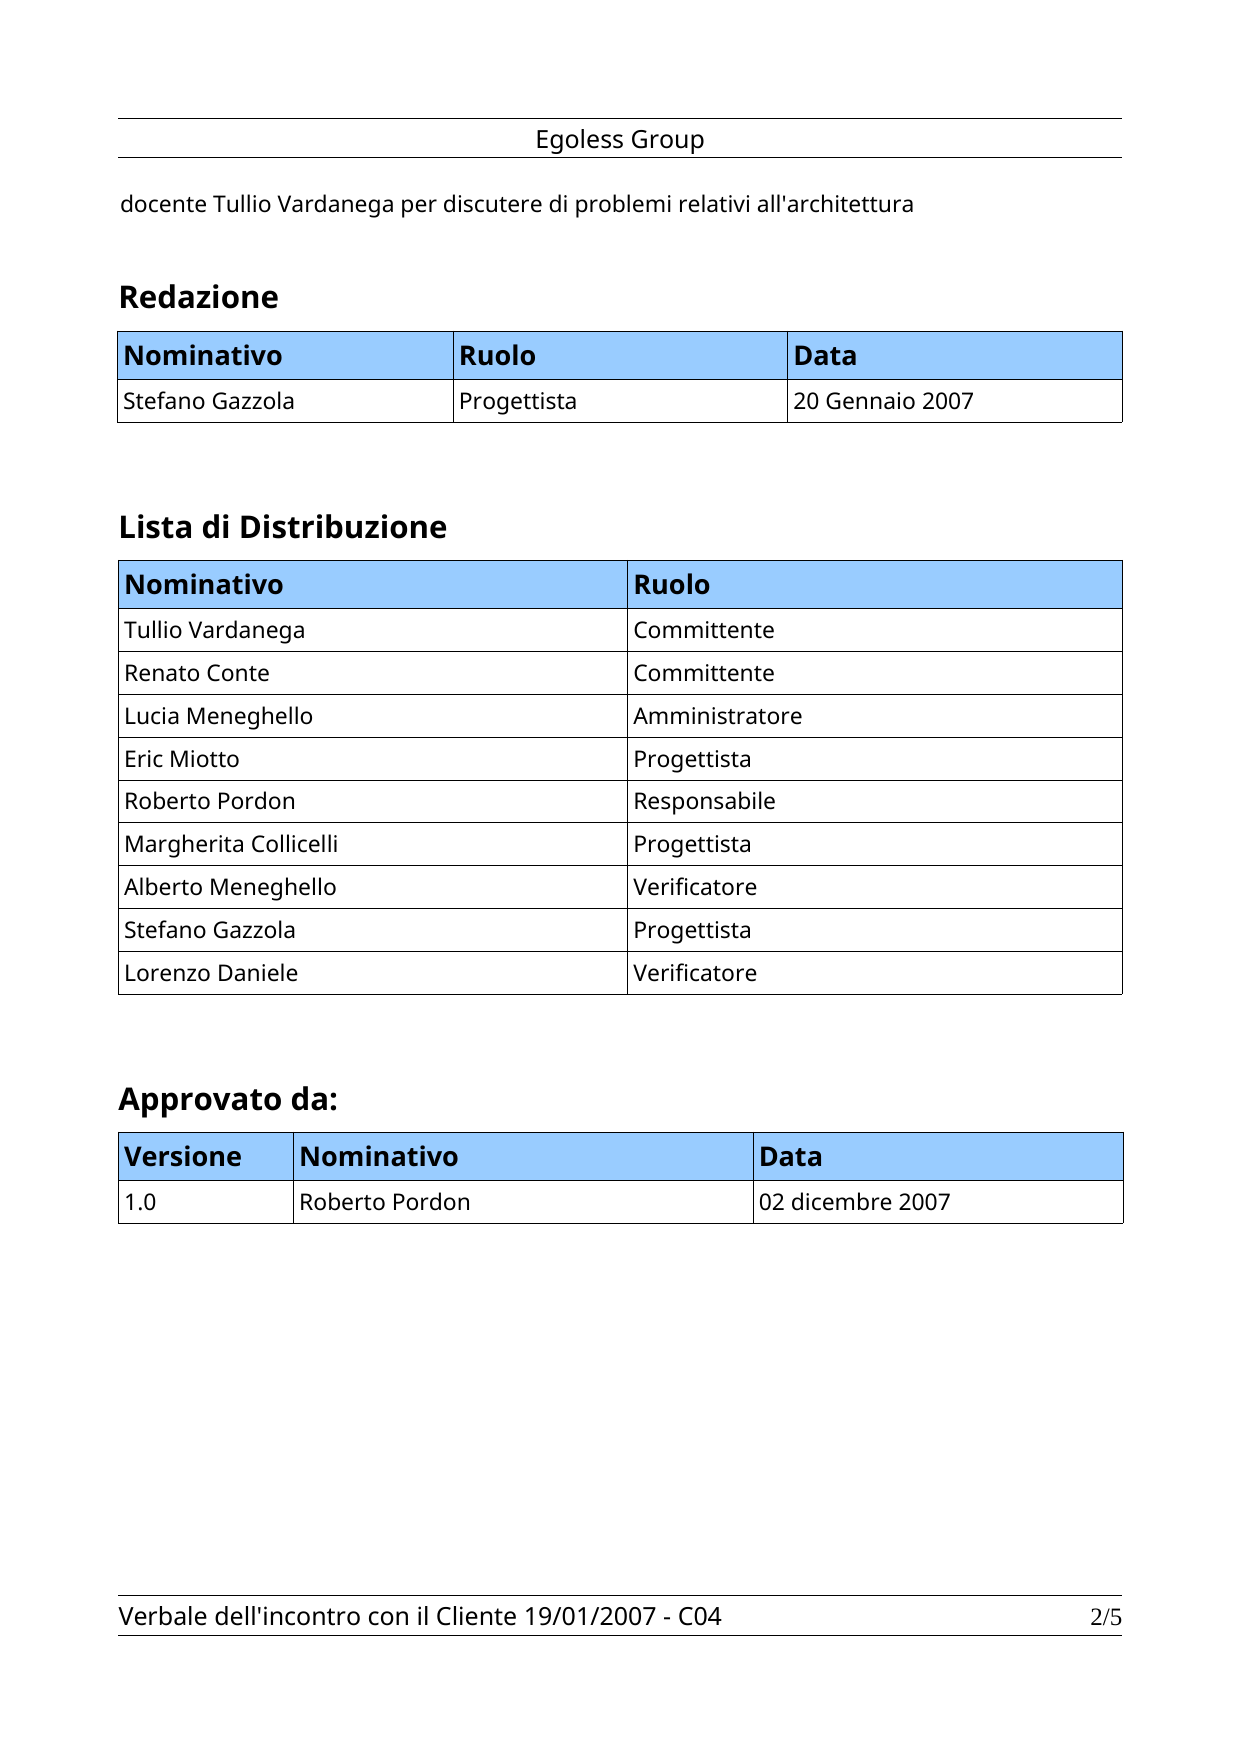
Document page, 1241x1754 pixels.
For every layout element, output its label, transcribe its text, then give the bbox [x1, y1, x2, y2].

table_cell Roberto Pordon [294, 1181, 753, 1223]
table_cell Amministratore [628, 695, 1122, 737]
table_header Data [788, 332, 1122, 379]
table_header Nominativo [119, 561, 627, 608]
table_header Versione [119, 1133, 293, 1180]
table_cell Committente [628, 652, 1122, 694]
table_cell 02 dicembre 2007 [754, 1181, 1123, 1223]
table_cell Lucia Meneghello [119, 695, 627, 737]
table_cell Tullio Vardanega [119, 609, 627, 651]
text Redazione [118, 275, 1122, 318]
table_cell Verificatore [628, 866, 1122, 908]
table_cell Progettista [628, 909, 1122, 951]
table_cell Eric Miotto [119, 738, 627, 779]
table_cell Alberto Meneghello [119, 866, 627, 908]
table_header Ruolo [454, 332, 787, 379]
text Approvato da: [118, 1076, 1122, 1119]
table_cell Renato Conte [119, 652, 627, 694]
table_cell Committente [628, 609, 1122, 651]
table_header Ruolo [628, 561, 1122, 608]
table_cell Stefano Gazzola [119, 909, 627, 951]
table_cell Lorenzo Daniele [119, 952, 627, 993]
text Lista di Distribuzione [118, 505, 1122, 547]
table_cell Margherita Collicelli [119, 823, 627, 865]
table_cell Progettista [628, 738, 1122, 779]
table_header Nominativo [294, 1133, 753, 1180]
table_cell Responsabile [628, 781, 1122, 822]
table_cell Stefano Gazzola [118, 380, 453, 422]
table_cell Roberto Pordon [119, 781, 627, 822]
table_cell Progettista [628, 823, 1122, 865]
table_header Nominativo [118, 332, 453, 379]
table_cell 1.0 [119, 1181, 293, 1223]
text docente Tullio Vardanega per discutere di problemi relativi all'architettura [120, 188, 1122, 219]
table_cell Verificatore [628, 952, 1122, 993]
table_cell Progettista [454, 380, 787, 422]
table_cell 20 Gennaio 2007 [788, 380, 1122, 422]
table_header Data [754, 1133, 1123, 1180]
